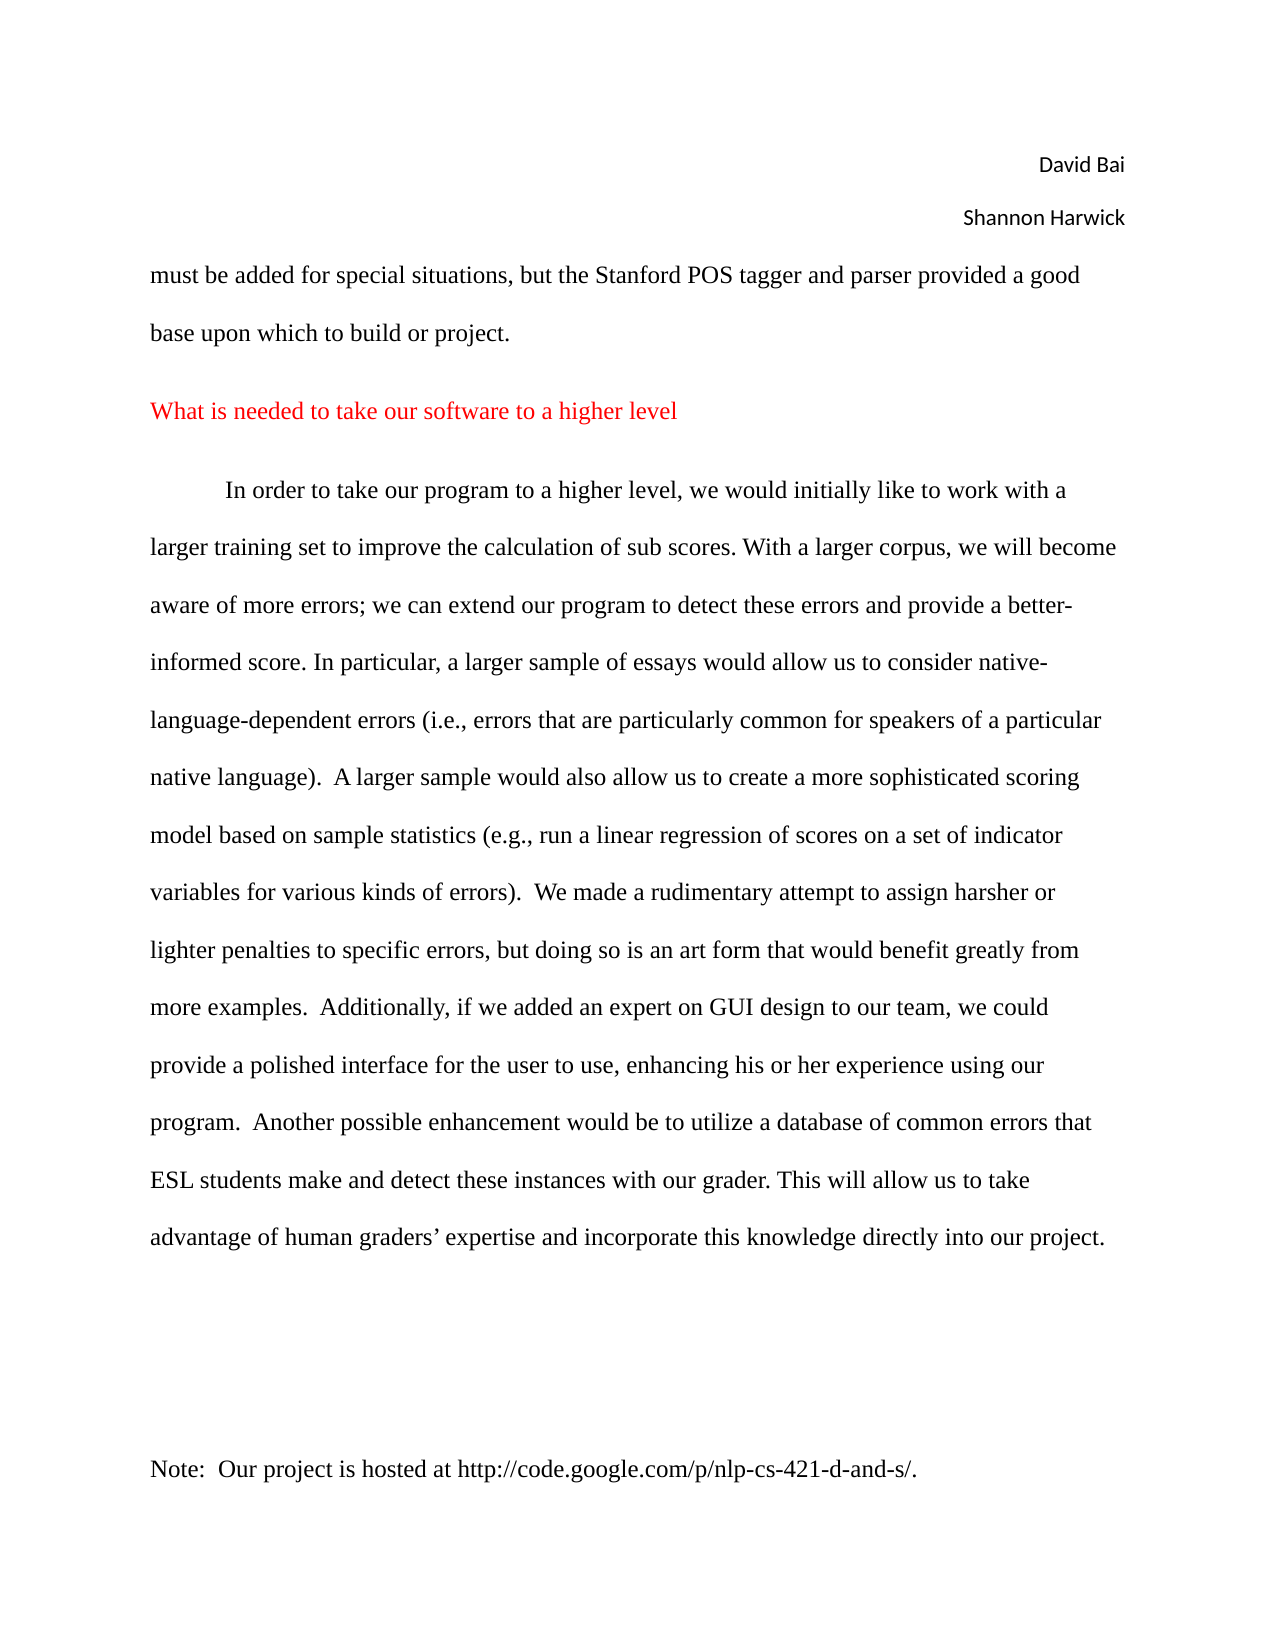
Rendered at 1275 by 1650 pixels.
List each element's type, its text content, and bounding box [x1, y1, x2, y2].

text In order to take our program to a higher level, we would initially like to work with a larger training set to improve the calculation of sub scores. With a larger corpus, we will become aware of more errors; we can extend our program to detect these errors and provide a better-informed score. In particular, a larger sample of essays would allow us to consider native-language-dependent errors (i.e., errors that are particularly common for speakers of a particular native language). A larger sample would also allow us to create a more sophisticated scoring model based on sample statistics (e.g., run a linear regression of scores on a set of indicator variables for various kinds of errors). We made a rudimentary attempt to assign harsher or lighter penalties to specific errors, but doing so is an art form that would benefit greatly from more examples. Additionally, if we added an expert on GUI design to our team, we could provide a polished interface for the user to use, enhancing his or her experience using our program. Another possible enhancement would be to utilize a database of common errors that ESL students make and detect these instances with our grader. This will allow us to take advantage of human graders’ expertise and incorporate this knowledge directly into our project. [150, 475, 1125, 1251]
text Note: Our project is hosted at http://code.google.com/p/nlp-cs-421-d-and-s/. [150, 1454, 1125, 1483]
text What is needed to take our software to a higher level [150, 396, 1125, 425]
text must be added for special situations, but the Stanford POS tagger and parser provided a good base upon which to build or project. [150, 261, 1125, 347]
